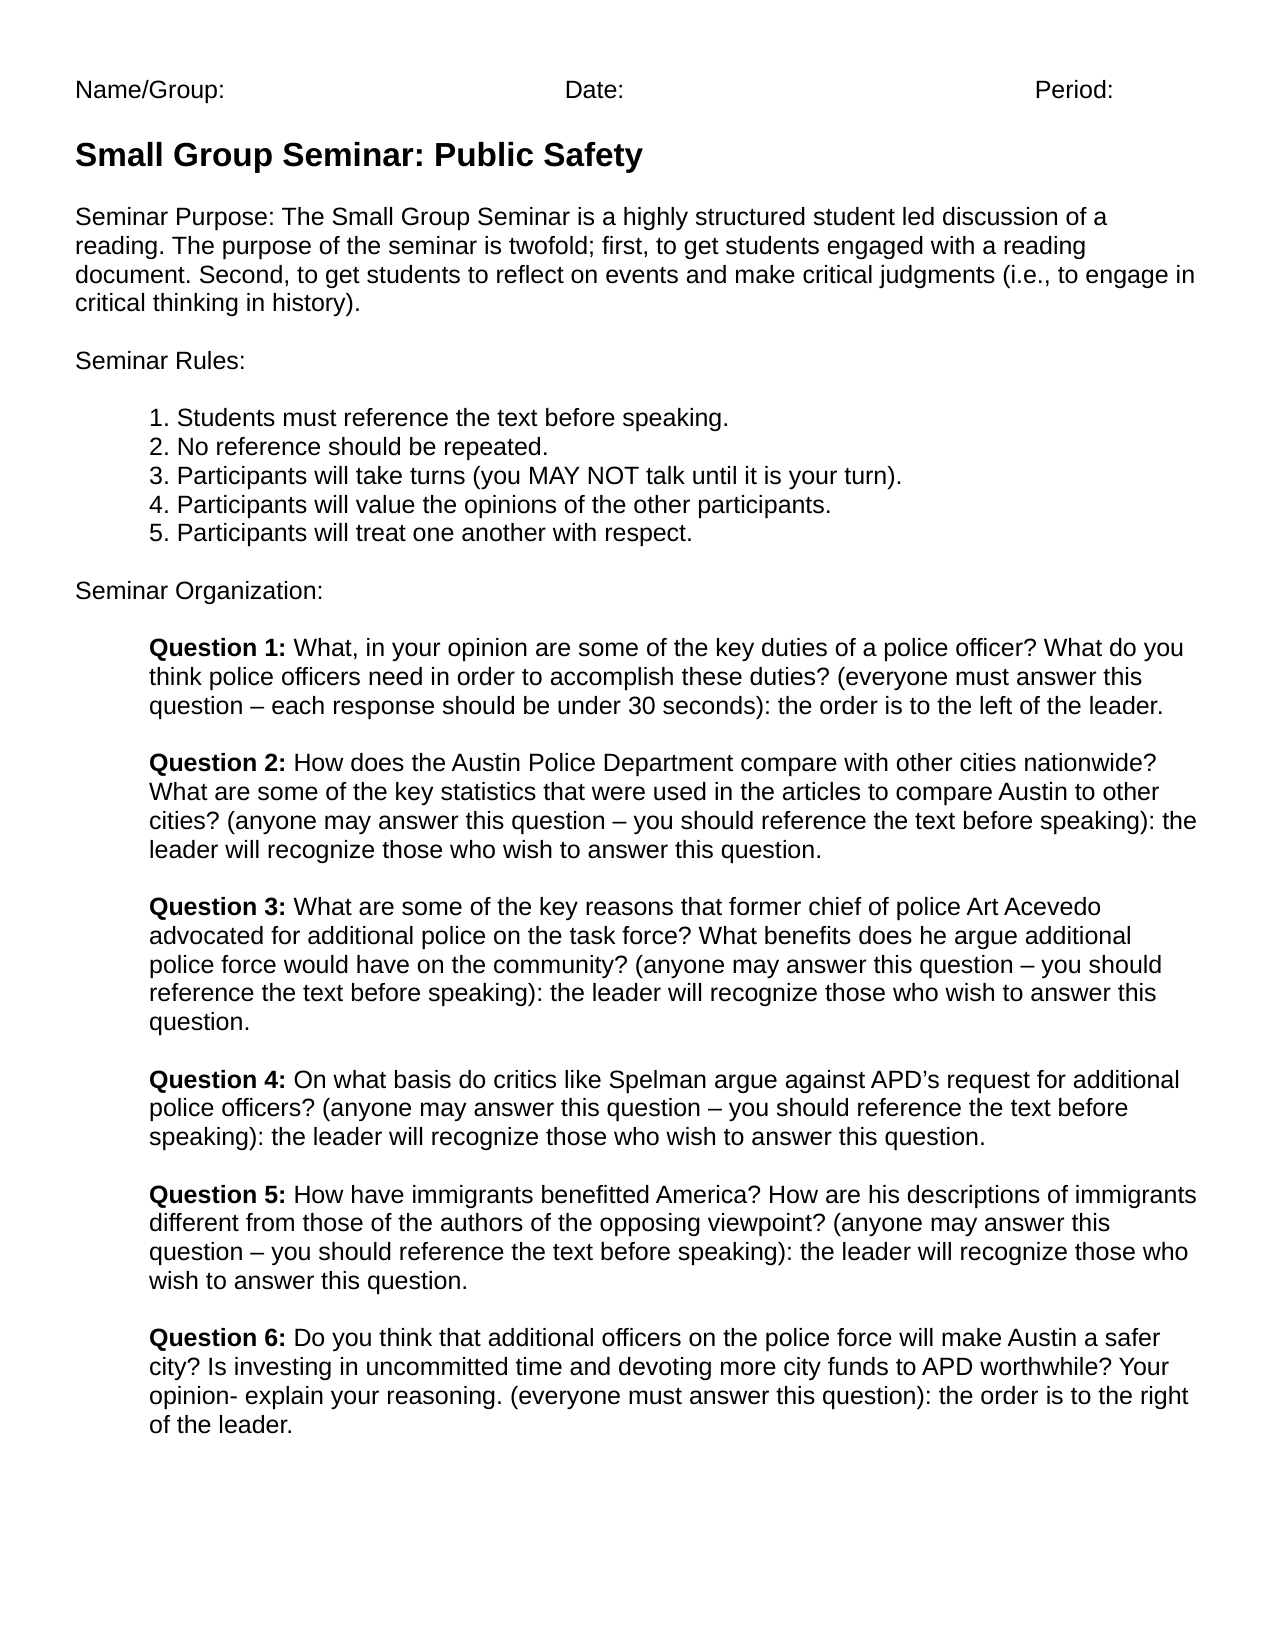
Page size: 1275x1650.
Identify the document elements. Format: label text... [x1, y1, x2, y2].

text 2. No reference should be repeated. [149, 432, 1200, 461]
text 4. Participants will value the opinions of the other participants. [149, 490, 1200, 518]
text Question 6: Do you think that additional officers on the police force will make Austin a safer city? Is investing in uncommitted time and devoting more city funds to APD worthwhile? Your opinion- explain your reasoning. (everyone must answer this question): the order is to the right of the leader. [149, 1323, 1200, 1438]
text 5. Participants will treat one another with respect. [149, 518, 1200, 547]
text Seminar Rules: [75, 346, 1200, 375]
text Question 1: What, in your opinion are some of the key duties of a police officer? What do you think police officers need in order to accomplish these duties? (everyone must answer this question – each response should be under 30 seconds): the order is to the left of the leader. [149, 633, 1200, 720]
text Small Group Seminar: Public Safety [75, 135, 1200, 173]
text Seminar Purpose: The Small Group Seminar is a highly structured student led discussion of a reading. The purpose of the seminar is twofold; first, to get students engaged with a reading document. Second, to get students to reflect on events and make critical judgments (i.e., to engage in critical thinking in history). [75, 202, 1200, 317]
text Question 5: How have immigrants benefitted America? How are his descriptions of immigrants different from those of the authors of the opposing viewpoint? (anyone may answer this question – you should reference the text before speaking): the leader will recognize those who wish to answer this question. [149, 1180, 1200, 1295]
text Question 2: How does the Austin Police Department compare with other cities nationwide? What are some of the key statistics that were used in the articles to compare Austin to other cities? (anyone may answer this question – you should reference the text before speaking): the leader will recognize those who wish to answer this question. [149, 748, 1200, 863]
text 3. Participants will take turns (you MAY NOT talk until it is your turn). [149, 461, 1200, 490]
text Seminar Organization: [75, 576, 1200, 605]
text 1. Students must reference the text before speaking. [149, 403, 1200, 432]
text Question 4: On what basis do critics like Spelman argue against APD’s request for additional police officers? (anyone may answer this question – you should reference the text before speaking): the leader will recognize those who wish to answer this question. [149, 1065, 1200, 1151]
text Question 3: What are some of the key reasons that former chief of police Art Acevedo advocated for additional police on the task force? What benefits does he argue additional police force would have on the community? (anyone may answer this question – you should reference the text before speaking): the leader will recognize those who wish to answer this question. [149, 892, 1200, 1036]
